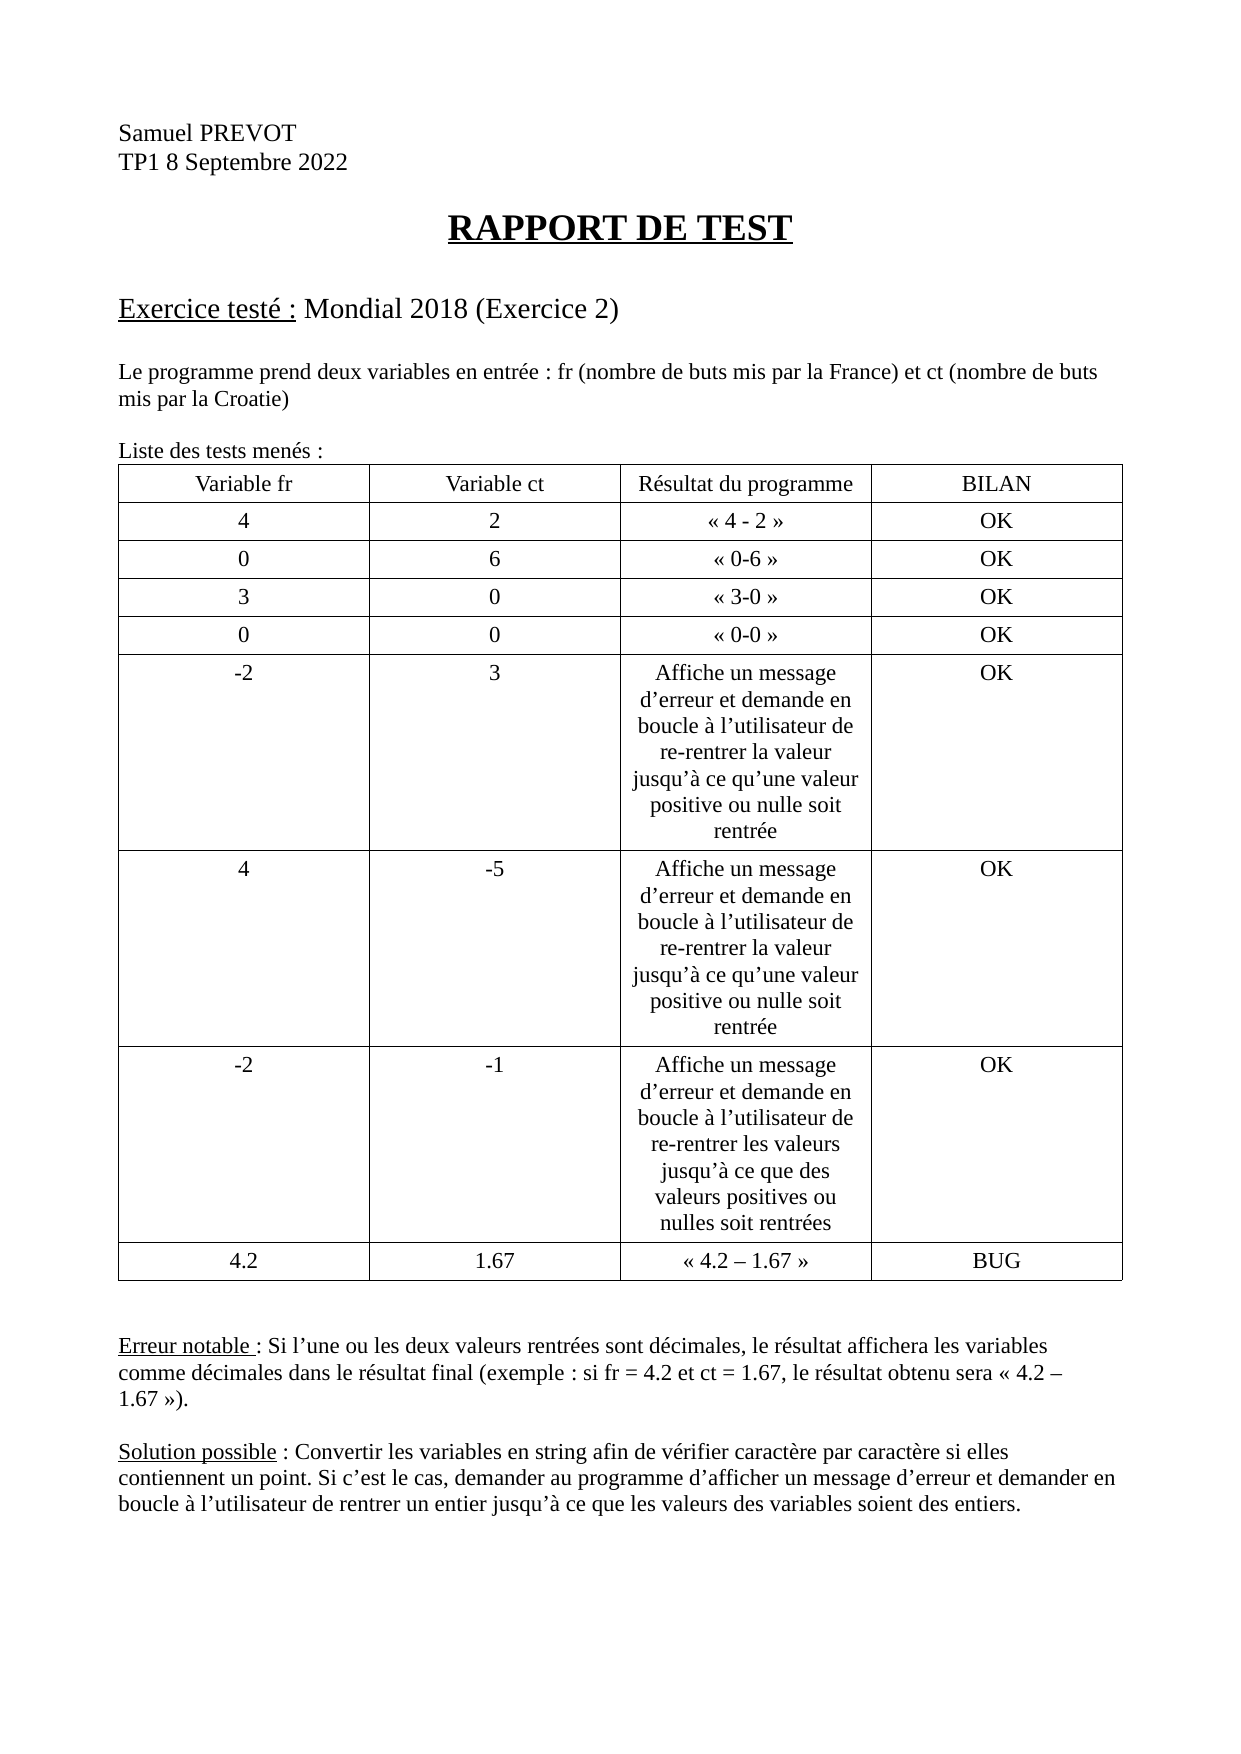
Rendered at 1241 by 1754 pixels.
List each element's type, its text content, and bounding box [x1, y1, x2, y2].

table_cell 1.67 [370, 1243, 620, 1279]
table_header Variable fr [119, 465, 369, 502]
table_cell 2 [370, 503, 620, 540]
table_cell OK [872, 1047, 1122, 1242]
table_cell 3 [119, 579, 369, 616]
table_cell OK [872, 503, 1122, 540]
table_cell 4 [119, 503, 369, 540]
table_cell 4.2 [119, 1243, 369, 1279]
table_cell 0 [370, 617, 620, 653]
table_cell 3 [370, 655, 620, 849]
table_cell -1 [370, 1047, 620, 1242]
table_cell 6 [370, 541, 620, 578]
table_header Variable ct [370, 465, 620, 502]
table_cell OK [872, 851, 1122, 1046]
table_cell 0 [370, 579, 620, 616]
table_cell -2 [119, 1047, 369, 1242]
table_cell 0 [119, 541, 369, 578]
table_header Résultat du programme [621, 465, 871, 502]
table_cell Affiche un message d’erreur et demande en boucle à l’utilisateur de re-rentrer les valeurs jusqu’à ce que des valeurs positives ou nulles soit rentrées [621, 1047, 871, 1242]
text Liste des tests menés : [118, 437, 1122, 464]
table_cell 0 [119, 617, 369, 653]
text Le programme prend deux variables en entrée : fr (nombre de buts mis par la France) et ct (nombre de buts mis par la Croatie) [118, 358, 1122, 411]
table_cell BUG [872, 1243, 1122, 1279]
table_cell Affiche un message d’erreur et demande en boucle à l’utilisateur de re-rentrer la valeur jusqu’à ce qu’une valeur positive ou nulle soit rentrée [621, 655, 871, 849]
table_cell « 0-6 » [621, 541, 871, 578]
table_cell « 0-0 » [621, 617, 871, 653]
table_cell -5 [370, 851, 620, 1046]
table_cell « 4 - 2 » [621, 503, 871, 540]
table_cell OK [872, 541, 1122, 578]
table_header BILAN [872, 465, 1122, 502]
table_cell -2 [119, 655, 369, 849]
table_cell Affiche un message d’erreur et demande en boucle à l’utilisateur de re-rentrer la valeur jusqu’à ce qu’une valeur positive ou nulle soit rentrée [621, 851, 871, 1046]
text Erreur notable : Si l’une ou les deux valeurs rentrées sont décimales, le résultat affichera les variables comme décimales dans le résultat final (exemple : si fr = 4.2 et ct = 1.67, le résultat obtenu sera « 4.2 – 1.67 »). [118, 1332, 1122, 1411]
table_cell OK [872, 655, 1122, 849]
table_cell OK [872, 617, 1122, 653]
text Solution possible : Convertir les variables en string afin de vérifier caractère par caractère si elles contiennent un point. Si c’est le cas, demander au programme d’afficher un message d’erreur et demander en boucle à l’utilisateur de rentrer un entier jusqu’à ce que les valeurs des variables soient des entiers. [118, 1438, 1122, 1517]
text Exercice testé : Mondial 2018 (Exercice 2) [118, 291, 1122, 325]
table_cell « 3-0 » [621, 579, 871, 616]
text RAPPORT DE TEST [118, 205, 1122, 248]
table_cell « 4.2 – 1.67 » [621, 1243, 871, 1279]
table_cell 4 [119, 851, 369, 1046]
table_cell OK [872, 579, 1122, 616]
